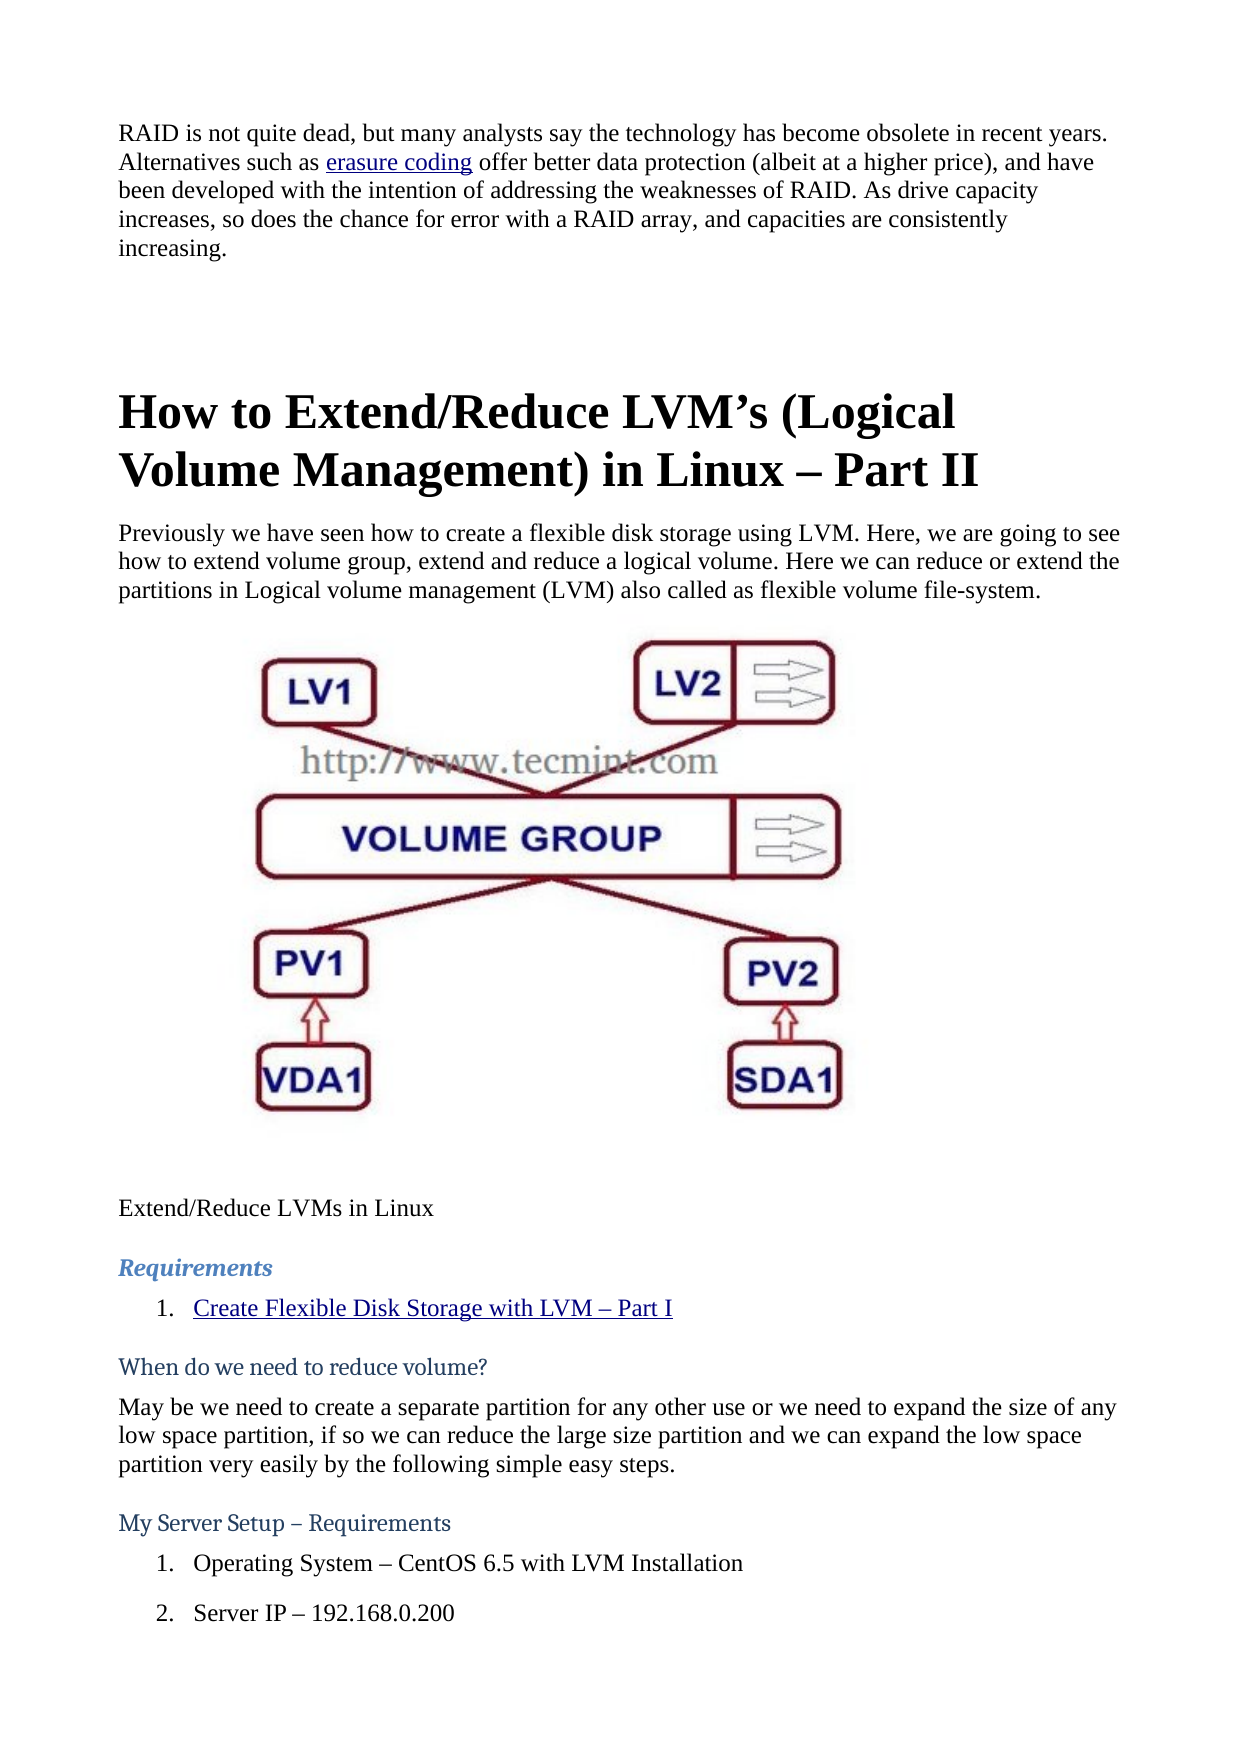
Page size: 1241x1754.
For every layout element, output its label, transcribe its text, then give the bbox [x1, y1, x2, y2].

list Operating System – CentOS 6.5 with LVM Installation [156, 1548, 1122, 1577]
list Server IP – 192.168.0.200 [156, 1598, 1122, 1627]
text May be we need to create a separate partition for any other use or we need to expand the size of any low space partition, if so we can reduce the large size partition and we can expand the low space partition very easily by the following simple easy steps. [118, 1392, 1122, 1478]
text RAID is not quite dead, but many analysts say the technology has become obsolete in recent years. Alternatives such as erasure coding offer better data protection (albeit at a higher price), and have been developed with the intention of addressing the weaknesses of RAID. As drive capacity increases, so does the chance for error with a RAID array, and capacities are consistently increasing. [118, 118, 1122, 262]
subtitle Requirements [118, 1253, 1122, 1282]
subtitle How to Extend/Reduce LVM’s (Logical Volume Management) in Linux – Part II [118, 382, 1122, 497]
subtitle When do we need to reduce volume? [118, 1353, 1122, 1381]
text Previously we have seen how to create a flexible disk storage using LVM. Here, we are going to see how to extend volume group, extend and reduce a logical volume. Here we can reduce or extend the partitions in Logical volume management (LVM) also called as flexible volume file-system. [118, 518, 1122, 604]
subtitle My Server Setup – Requirements [118, 1509, 1122, 1538]
list Create Flexible Disk Storage with LVM – Part I [156, 1293, 1122, 1321]
text Extend/Reduce LVMs in Linux [118, 1193, 1122, 1222]
